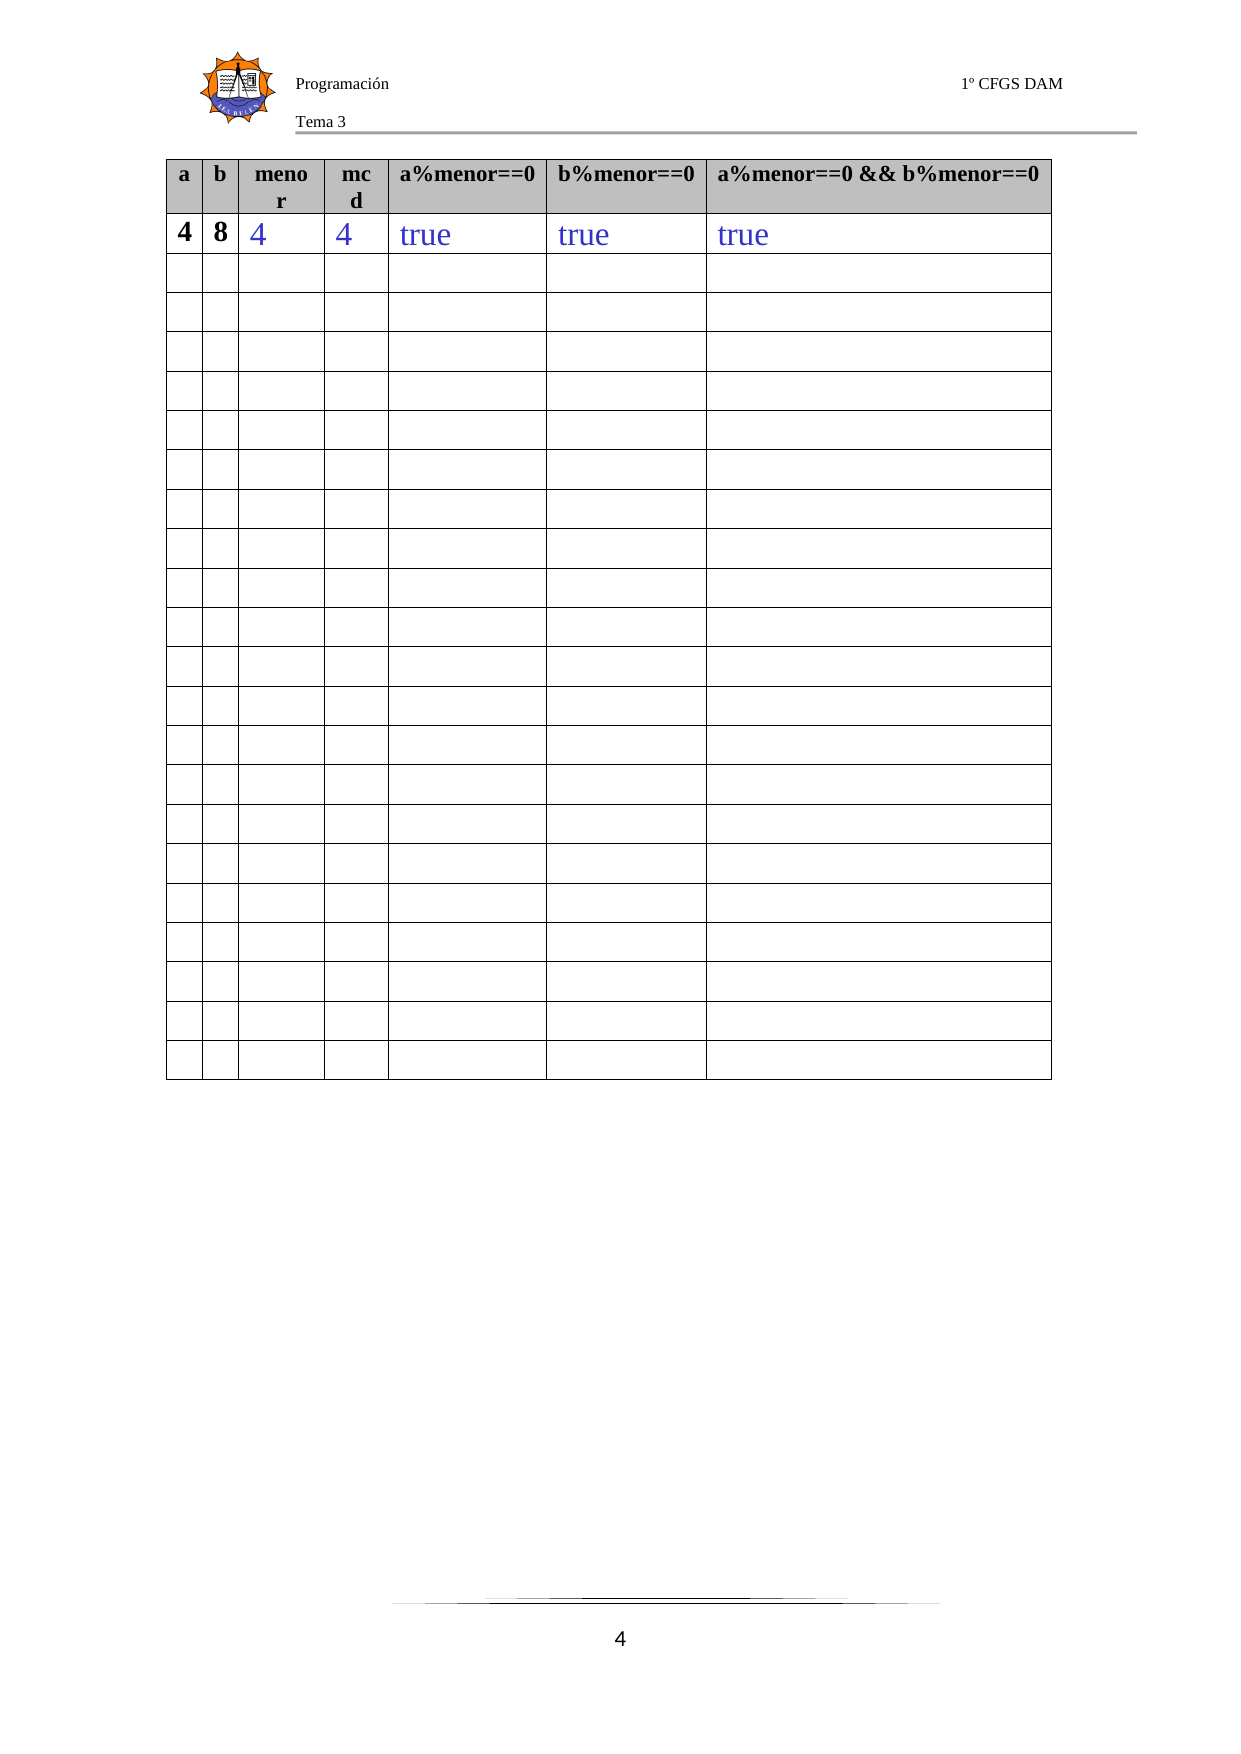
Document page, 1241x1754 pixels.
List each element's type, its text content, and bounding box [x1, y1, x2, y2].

table_cell [547, 490, 706, 528]
table_cell [239, 529, 324, 567]
table_cell [707, 884, 1051, 922]
table_cell [167, 254, 202, 292]
table_cell [239, 569, 324, 607]
table_cell [389, 254, 546, 292]
table_cell [167, 1002, 202, 1040]
table_cell [239, 608, 324, 646]
table_cell [239, 1002, 324, 1040]
table_cell [325, 726, 388, 764]
table_cell [167, 450, 202, 489]
table_cell [389, 1041, 546, 1079]
table_cell [547, 805, 706, 843]
table_cell [203, 647, 238, 686]
table_cell [325, 765, 388, 804]
table_cell [389, 569, 546, 607]
table_cell [547, 332, 706, 371]
table_cell [389, 293, 546, 331]
table_cell [203, 923, 238, 961]
table_cell [167, 293, 202, 331]
table_header a%menor==0 && b%menor==0 [707, 160, 1051, 213]
table_cell [167, 765, 202, 804]
table_header a [167, 160, 202, 213]
table_cell [707, 254, 1051, 292]
table_cell [203, 687, 238, 725]
table_cell [707, 844, 1051, 882]
table_cell [389, 726, 546, 764]
table_cell [707, 569, 1051, 607]
table_cell true [547, 214, 706, 252]
table_cell [239, 1041, 324, 1079]
table_cell [389, 332, 546, 371]
table_cell [239, 687, 324, 725]
table_cell [707, 411, 1051, 449]
table_cell [707, 805, 1051, 843]
table_cell [547, 411, 706, 449]
table_cell [325, 608, 388, 646]
table_cell [167, 529, 202, 567]
table_cell [203, 529, 238, 567]
table_cell 4 [239, 214, 324, 252]
table_cell [167, 372, 202, 410]
table_cell 8 [203, 214, 238, 252]
table_cell [325, 411, 388, 449]
table_cell [707, 726, 1051, 764]
table_cell [167, 608, 202, 646]
table_cell [325, 844, 388, 882]
table_cell [325, 450, 388, 489]
table_cell [325, 687, 388, 725]
table_cell [239, 647, 324, 686]
table_cell [707, 293, 1051, 331]
table_cell [707, 490, 1051, 528]
table_cell [547, 529, 706, 567]
table_cell [325, 1002, 388, 1040]
table_cell [203, 726, 238, 764]
table_cell [203, 962, 238, 1001]
table_cell [389, 647, 546, 686]
table_cell [239, 372, 324, 410]
table_cell [547, 765, 706, 804]
table_cell [707, 923, 1051, 961]
table_cell [389, 884, 546, 922]
table_cell [167, 490, 202, 528]
table_cell [547, 884, 706, 922]
table_cell [239, 726, 324, 764]
table_cell [547, 844, 706, 882]
table_cell [707, 1041, 1051, 1079]
table_cell [167, 923, 202, 961]
table_cell [167, 569, 202, 607]
table_cell [203, 1041, 238, 1079]
table_cell [325, 529, 388, 567]
table_cell [707, 372, 1051, 410]
table_cell [547, 1002, 706, 1040]
table_cell [707, 529, 1051, 567]
table_cell [239, 490, 324, 528]
table_cell [389, 923, 546, 961]
table_cell [203, 372, 238, 410]
table_cell true [389, 214, 546, 252]
table_cell [547, 293, 706, 331]
table_cell [203, 844, 238, 882]
table_cell [167, 884, 202, 922]
table_cell [239, 844, 324, 882]
table_cell [239, 962, 324, 1001]
table_cell [389, 1002, 546, 1040]
table_cell [203, 490, 238, 528]
table_cell [547, 687, 706, 725]
table_cell [707, 1002, 1051, 1040]
table_cell [707, 647, 1051, 686]
table_cell [389, 608, 546, 646]
table_cell [547, 569, 706, 607]
table_header a%menor==0 [389, 160, 546, 213]
table_cell [325, 372, 388, 410]
table_cell [203, 293, 238, 331]
table_cell [389, 490, 546, 528]
table_cell [239, 332, 324, 371]
table_cell [167, 411, 202, 449]
table_cell [203, 765, 238, 804]
table_cell [547, 450, 706, 489]
table_cell [325, 332, 388, 371]
table_header b%menor==0 [547, 160, 706, 213]
table_cell [239, 765, 324, 804]
table_cell [325, 884, 388, 922]
table_cell [203, 450, 238, 489]
table_cell [707, 765, 1051, 804]
table_header menor [239, 160, 324, 213]
table_cell [325, 805, 388, 843]
table_cell [167, 1041, 202, 1079]
table_cell [203, 569, 238, 607]
table_cell 4 [325, 214, 388, 252]
table_cell [389, 372, 546, 410]
table_header b [203, 160, 238, 213]
table_cell [239, 805, 324, 843]
picture [197, 48, 278, 129]
table_cell [239, 411, 324, 449]
table_cell [203, 884, 238, 922]
table_cell [547, 254, 706, 292]
table_cell [325, 293, 388, 331]
table_cell [707, 608, 1051, 646]
table_cell [203, 1002, 238, 1040]
table_cell [707, 332, 1051, 371]
table_cell [547, 608, 706, 646]
table_cell [547, 726, 706, 764]
table_header mcd [325, 160, 388, 213]
table_cell [203, 332, 238, 371]
table_cell [167, 962, 202, 1001]
table_cell [325, 923, 388, 961]
table_cell [167, 687, 202, 725]
table_cell [389, 411, 546, 449]
table_cell [167, 332, 202, 371]
table_cell [325, 569, 388, 607]
table_cell [203, 608, 238, 646]
table_cell [547, 923, 706, 961]
table_cell [547, 1041, 706, 1079]
table_cell [325, 254, 388, 292]
table_cell 4 [167, 214, 202, 252]
table_cell [167, 726, 202, 764]
table_cell [203, 805, 238, 843]
table_cell [707, 450, 1051, 489]
table_cell [389, 962, 546, 1001]
table_cell [547, 372, 706, 410]
table_cell [389, 765, 546, 804]
table_cell [167, 844, 202, 882]
table_cell [707, 687, 1051, 725]
table_cell [167, 805, 202, 843]
table_cell [239, 884, 324, 922]
table_cell [547, 962, 706, 1001]
table_cell [389, 450, 546, 489]
table_cell [167, 647, 202, 686]
table_cell [325, 962, 388, 1001]
table_cell [389, 805, 546, 843]
table_cell [203, 254, 238, 292]
table_cell [239, 293, 324, 331]
table_cell [239, 254, 324, 292]
table_cell [239, 450, 324, 489]
table_cell [325, 490, 388, 528]
table_cell [325, 1041, 388, 1079]
table_cell [389, 844, 546, 882]
table_cell [389, 529, 546, 567]
table_cell [389, 687, 546, 725]
table_cell [239, 923, 324, 961]
table_cell [325, 647, 388, 686]
table_cell [547, 647, 706, 686]
table_cell [707, 962, 1051, 1001]
table_cell true [707, 214, 1051, 252]
table_cell [203, 411, 238, 449]
